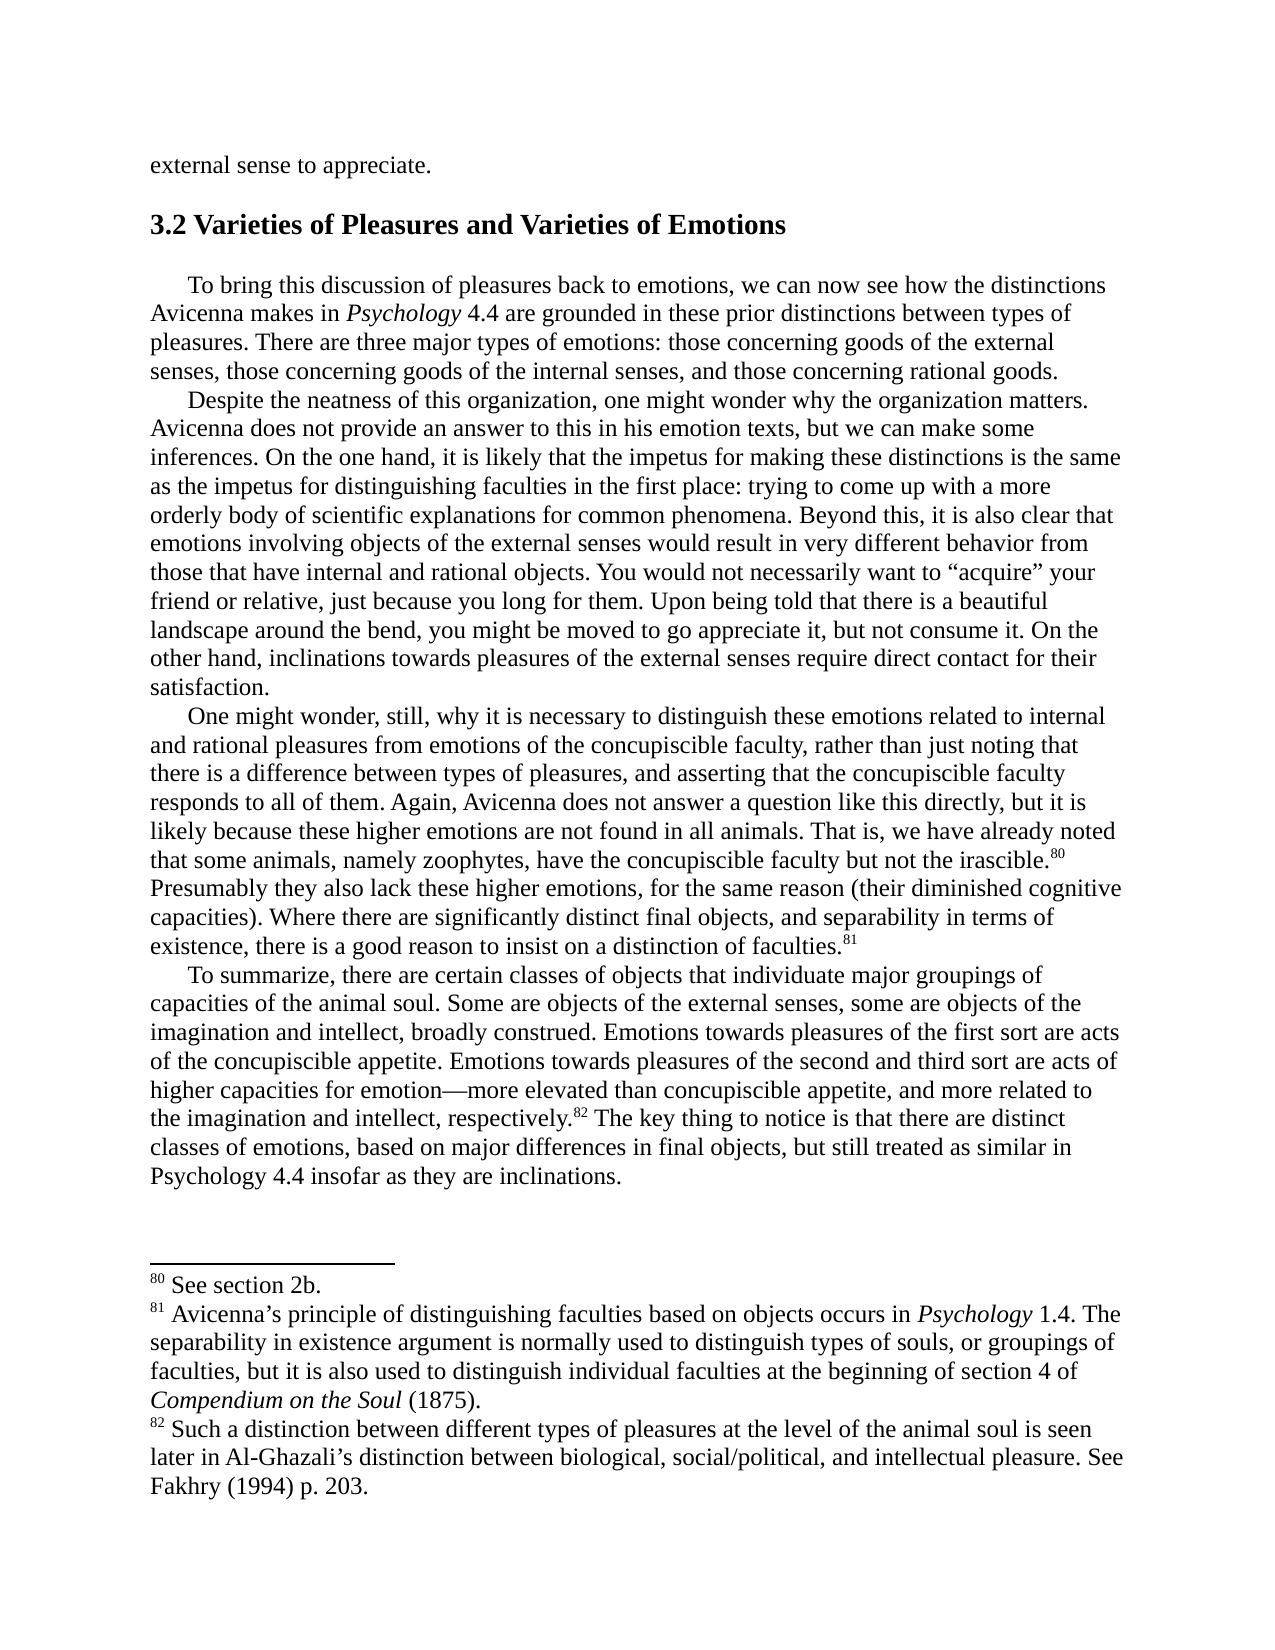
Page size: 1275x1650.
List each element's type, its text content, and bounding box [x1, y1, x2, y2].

text To summarize, there are certain classes of objects that individuate major groupings of capacities of the animal soul. Some are objects of the external senses, some are objects of the imagination and intellect, broadly construed. Emotions towards pleasures of the first sort are acts of the concupiscible appetite. Emotions towards pleasures of the second and third sort are acts of higher capacities for emotion—more elevated than concupiscible appetite, and more related to the imagination and intellect, respectively. The key thing to notice is that there are distinct classes of emotions, based on major differences in final objects, but still treated as similar in Psychology 4.4 insofar as they are inclinations. [150, 960, 1125, 1190]
text See section 2b. [150, 1270, 1125, 1299]
text external sense to appreciate. [150, 150, 1125, 179]
text One might wonder, still, why it is necessary to distinguish these emotions related to internal and rational pleasures from emotions of the concupiscible faculty, rather than just noting that there is a difference between types of pleasures, and asserting that the concupiscible faculty responds to all of them. Again, Avicenna does not answer a question like this directly, but it is likely because these higher emotions are not found in all animals. That is, we have already noted that some animals, namely zoophytes, have the concupiscible faculty but not the irascible. Presumably they also lack these higher emotions, for the same reason (their diminished cognitive capacities). Where there are significantly distinct final objects, and separability in terms of existence, there is a good reason to insist on a distinction of faculties. [150, 701, 1125, 960]
text Such a distinction between different types of pleasures at the level of the animal soul is seen later in Al-Ghazali’s distinction between biological, social/political, and intellectual pleasure. See Fakhry (1994) p. 203. [150, 1414, 1125, 1500]
subtitle 3.2 Varieties of Pleasures and Varieties of Emotions [150, 207, 1125, 241]
text To bring this discussion of pleasures back to emotions, we can now see how the distinctions Avicenna makes in Psychology 4.4 are grounded in these prior distinctions between types of pleasures. There are three major types of emotions: those concerning goods of the external senses, those concerning goods of the internal senses, and those concerning rational goods. [150, 270, 1125, 385]
text Avicenna’s principle of distinguishing faculties based on objects occurs in Psychology 1.4. The separability in existence argument is normally used to distinguish types of souls, or groupings of faculties, but it is also used to distinguish individual faculties at the beginning of section 4 of Compendium on the Soul (1875). [150, 1299, 1125, 1414]
text Despite the neatness of this organization, one might wonder why the organization matters. Avicenna does not provide an answer to this in his emotion texts, but we can make some inferences. On the one hand, it is likely that the impetus for making these distinctions is the same as the impetus for distinguishing faculties in the first place: trying to come up with a more orderly body of scientific explanations for common phenomena. Beyond this, it is also clear that emotions involving objects of the external senses would result in very different behavior from those that have internal and rational objects. You would not necessarily want to “acquire” your friend or relative, just because you long for them. Upon being told that there is a beautiful landscape around the bend, you might be moved to go appreciate it, but not consume it. On the other hand, inclinations towards pleasures of the external senses require direct contact for their satisfaction. [150, 385, 1125, 701]
